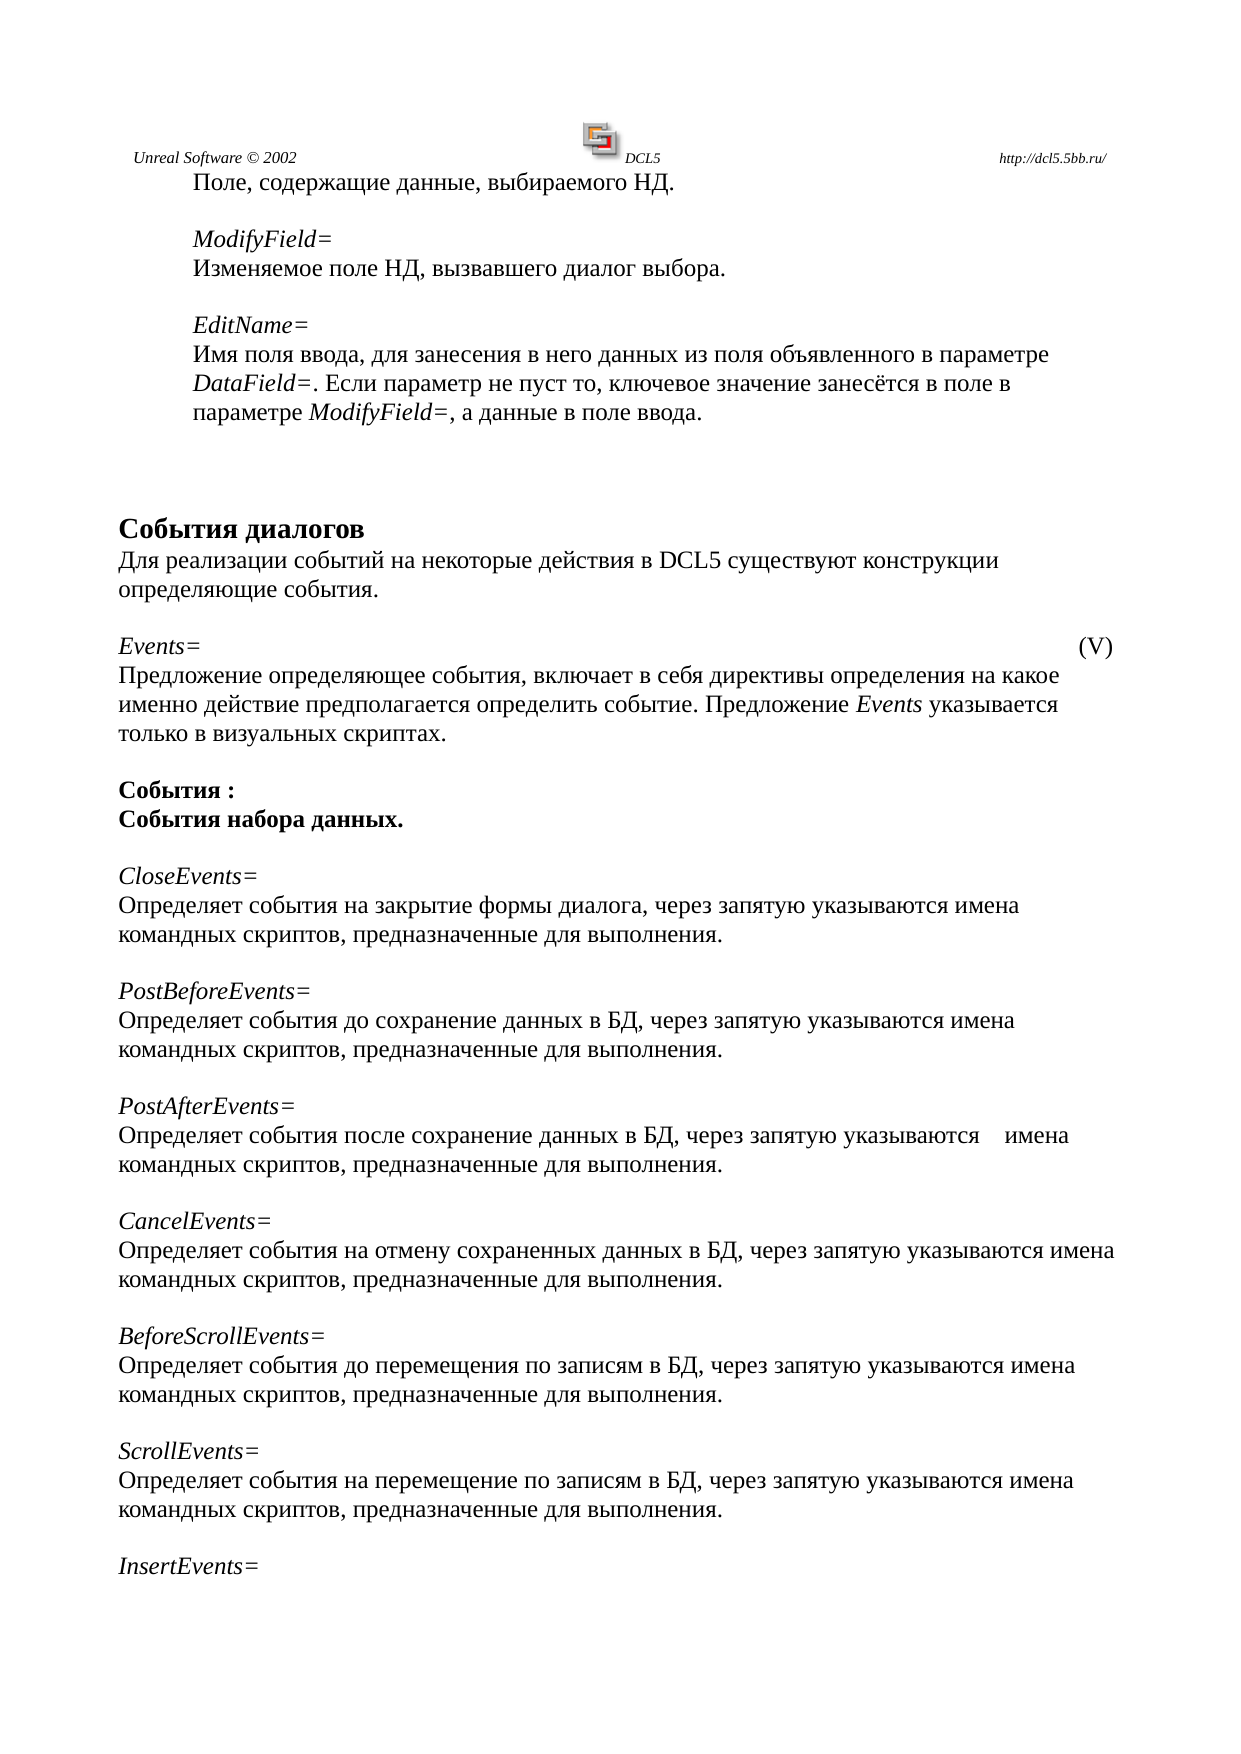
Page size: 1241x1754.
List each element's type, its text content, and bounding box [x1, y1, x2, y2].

text События диалогов [118, 512, 1122, 545]
text Определяет события на перемещение по записям в БД, через запятую указываются имена командных скриптов, предназначенные для выполнения. [118, 1465, 1122, 1523]
text PostBeforeEvents= [118, 976, 1122, 1005]
text Поле, содержащие данные, выбираемого НД. [193, 167, 1122, 195]
text Предложение определяющее события, включает в себя директивы определения на какое именно действие предполагается определить событие. Предложение Events указывается только в визуальных скриптах. [118, 660, 1122, 746]
text ModifyField= [193, 224, 1122, 253]
text CancelEvents= [118, 1206, 1122, 1235]
text Определяет события до перемещения по записям в БД, через запятую указываются имена командных скриптов, предназначенные для выполнения. [118, 1350, 1122, 1408]
text BeforeScrollEvents= [118, 1321, 1122, 1350]
text Определяет события на отмену сохраненных данных в БД, через запятую указываются имена командных скриптов, предназначенные для выполнения. [118, 1235, 1122, 1293]
text Определяет события после сохранение данных в БД, через запятую указываются имена командных скриптов, предназначенные для выполнения. [118, 1120, 1122, 1178]
text События набора данных. [118, 804, 1122, 833]
text Events= (V) [118, 631, 1122, 660]
text Имя поля ввода, для занесения в него данных из поля объявленного в параметре DataField=. Если параметр не пуст то, ключевое значение занесётся в поле в параметре ModifyField=, а данные в поле ввода. [193, 339, 1122, 425]
picture [579, 118, 625, 164]
text PostAfterEvents= [118, 1091, 1122, 1120]
text Определяет события до сохранение данных в БД, через запятую указываются имена командных скриптов, предназначенные для выполнения. [118, 1005, 1122, 1063]
text ScrollEvents= [118, 1436, 1122, 1465]
text Для реализации событий на некоторые действия в DCL5 существуют конструкции определяющие события. [118, 545, 1122, 603]
text EditName= [193, 310, 1122, 339]
text Определяет события на закрытие формы диалога, через запятую указываются имена командных скриптов, предназначенные для выполнения. [118, 890, 1122, 948]
text Изменяемое поле НД, вызвавшего диалог выбора. [193, 253, 1122, 282]
text InsertEvents= [118, 1551, 1122, 1580]
text CloseEvents= [118, 861, 1122, 890]
text События : [118, 775, 1122, 804]
